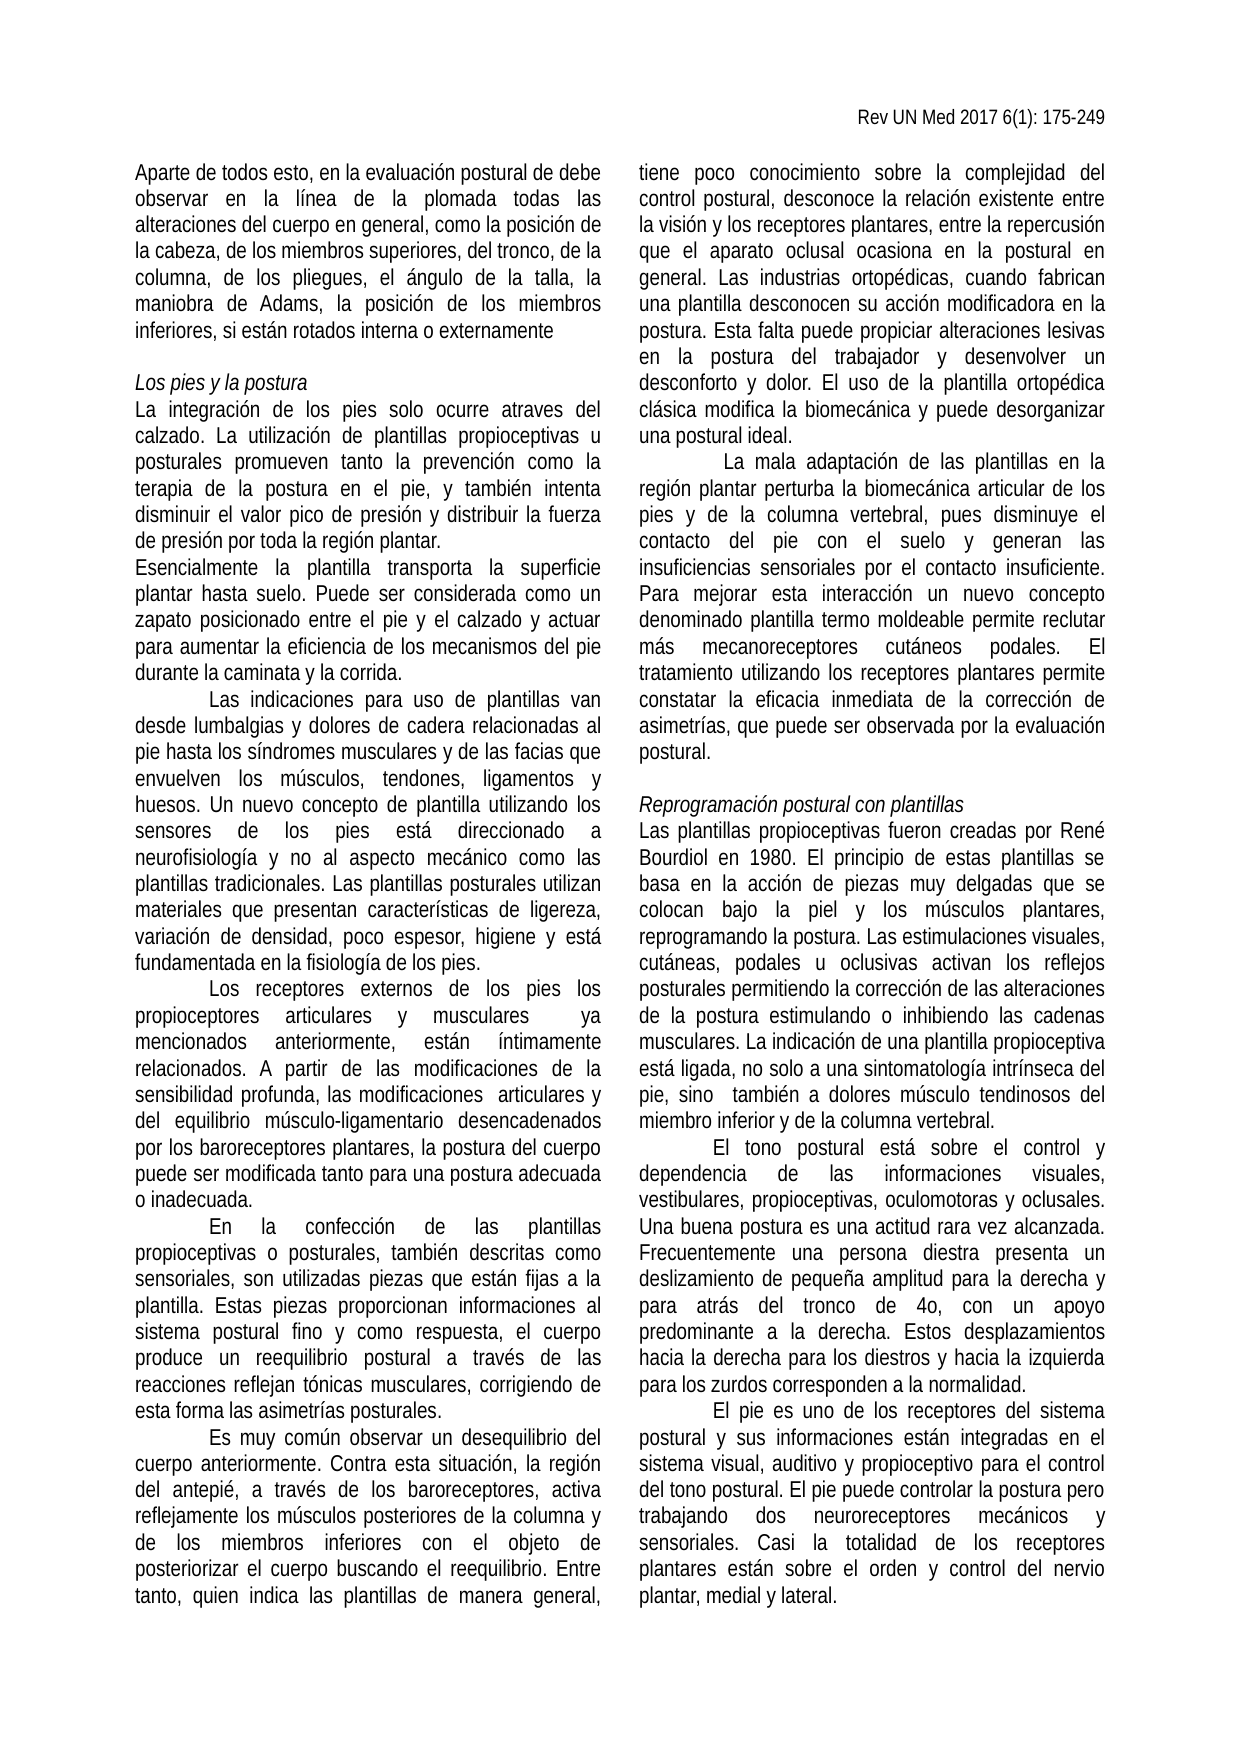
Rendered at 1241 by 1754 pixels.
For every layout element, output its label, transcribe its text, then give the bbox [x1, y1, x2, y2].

text Los pies y la postura [135, 369, 601, 396]
text Las plantillas propioceptivas fueron creadas por René Bourdiol en 1980. El principio de estas plantillas se basa en la acción de piezas muy delgadas que se colocan bajo la piel y los músculos plantares, reprogramando la postura. Las estimulaciones visuales, cutáneas, podales u oclusivas activan los reflejos posturales permitiendo la corrección de las alteraciones de la postura estimulando o inhibiendo las cadenas musculares. La indicación de una plantilla propioceptiva está ligada, no solo a una sintomatología intrínseca del pie, sino también a dolores músculo tendinosos del miembro inferior y de la columna vertebral. [639, 817, 1105, 1133]
text El pie es uno de los receptores del sistema postural y sus informaciones están integradas en el sistema visual, auditivo y propioceptivo para el control del tono postural. El pie puede controlar la postura pero trabajando dos neuroreceptores mecánicos y sensoriales. Casi la totalidad de los receptores plantares están sobre el orden y control del nervio plantar, medial y lateral. [639, 1397, 1105, 1608]
text Reprogramación postural con plantillas [639, 791, 1105, 817]
text tiene poco conocimiento sobre la complejidad del control postural, desconoce la relación existente entre la visión y los receptores plantares, entre la repercusión que el aparato oclusal ocasiona en la postural en general. Las industrias ortopédicas, cuando fabrican una plantilla desconocen su acción modificadora en la postura. Esta falta puede propiciar alteraciones lesivas en la postura del trabajador y desenvolver un desconforto y dolor. El uso de la plantilla ortopédica clásica modifica la biomecánica y puede desorganizar una postural ideal. [639, 158, 1105, 448]
text Los receptores externos de los pies los propioceptores articulares y musculares ya mencionados anteriormente, están íntimamente relacionados. A partir de las modificaciones de la sensibilidad profunda, las modificaciones articulares y del equilibrio músculo-ligamentario desencadenados por los baroreceptores plantares, la postura del cuerpo puede ser modificada tanto para una postura adecuada o inadecuada. [135, 975, 601, 1213]
text El tono postural está sobre el control y dependencia de las informaciones visuales, vestibulares, propioceptivas, oculomotoras y oclusales. Una buena postura es una actitud rara vez alcanzada. Frecuentemente una persona diestra presenta un deslizamiento de pequeña amplitud para la derecha y para atrás del tronco de 4o, con un apoyo predominante a la derecha. Estos desplazamientos hacia la derecha para los diestros y hacia la izquierda para los zurdos corresponden a la normalidad. [639, 1133, 1105, 1397]
text Es muy común observar un desequilibrio del cuerpo anteriormente. Contra esta situación, la región del antepié, a través de los baroreceptores, activa reflejamente los músculos posteriores de la columna y de los miembros inferiores con el objeto de posteriorizar el cuerpo buscando el reequilibrio. Entre tanto, quien indica las plantillas de manera general, [135, 1423, 601, 1608]
text Las indicaciones para uso de plantillas van desde lumbalgias y dolores de cadera relacionadas al pie hasta los síndromes musculares y de las facias que envuelven los músculos, tendones, ligamentos y huesos. Un nuevo concepto de plantilla utilizando los sensores de los pies está direccionado a neurofisiología y no al aspecto mecánico como las plantillas tradicionales. Las plantillas posturales utilizan materiales que presentan características de ligereza, variación de densidad, poco espesor, higiene y está fundamentada en la fisiología de los pies. [135, 686, 601, 975]
text La integración de los pies solo ocurre atraves del calzado. La utilización de plantillas propioceptivas u posturales promueven tanto la prevención como la terapia de la postura en el pie, y también intenta disminuir el valor pico de presión y distribuir la fuerza de presión por toda la región plantar. [135, 396, 601, 554]
text La mala adaptación de las plantillas en la región plantar perturba la biomecánica articular de los pies y de la columna vertebral, pues disminuye el contacto del pie con el suelo y generan las insuficiencias sensoriales por el contacto insuficiente. Para mejorar esta interacción un nuevo concepto denominado plantilla termo moldeable permite reclutar más mecanoreceptores cutáneos podales. El tratamiento utilizando los receptores plantares permite constatar la eficacia inmediata de la corrección de asimetrías, que puede ser observada por la evaluación postural. [639, 448, 1105, 764]
text Aparte de todos esto, en la evaluación postural de debe observar en la línea de la plomada todas las alteraciones del cuerpo en general, como la posición de la cabeza, de los miembros superiores, del tronco, de la columna, de los pliegues, el ángulo de la talla, la maniobra de Adams, la posición de los miembros inferiores, si están rotados interna o externamente [135, 158, 601, 343]
text Esencialmente la plantilla transporta la superficie plantar hasta suelo. Puede ser considerada como un zapato posicionado entre el pie y el calzado y actuar para aumentar la eficiencia de los mecanismos del pie durante la caminata y la corrida. [135, 554, 601, 686]
text En la confección de las plantillas propioceptivas o posturales, también descritas como sensoriales, son utilizadas piezas que están fijas a la plantilla. Estas piezas proporcionan informaciones al sistema postural fino y como respuesta, el cuerpo produce un reequilibrio postural a través de las reacciones reflejan tónicas musculares, corrigiendo de esta forma las asimetrías posturales. [135, 1213, 601, 1423]
